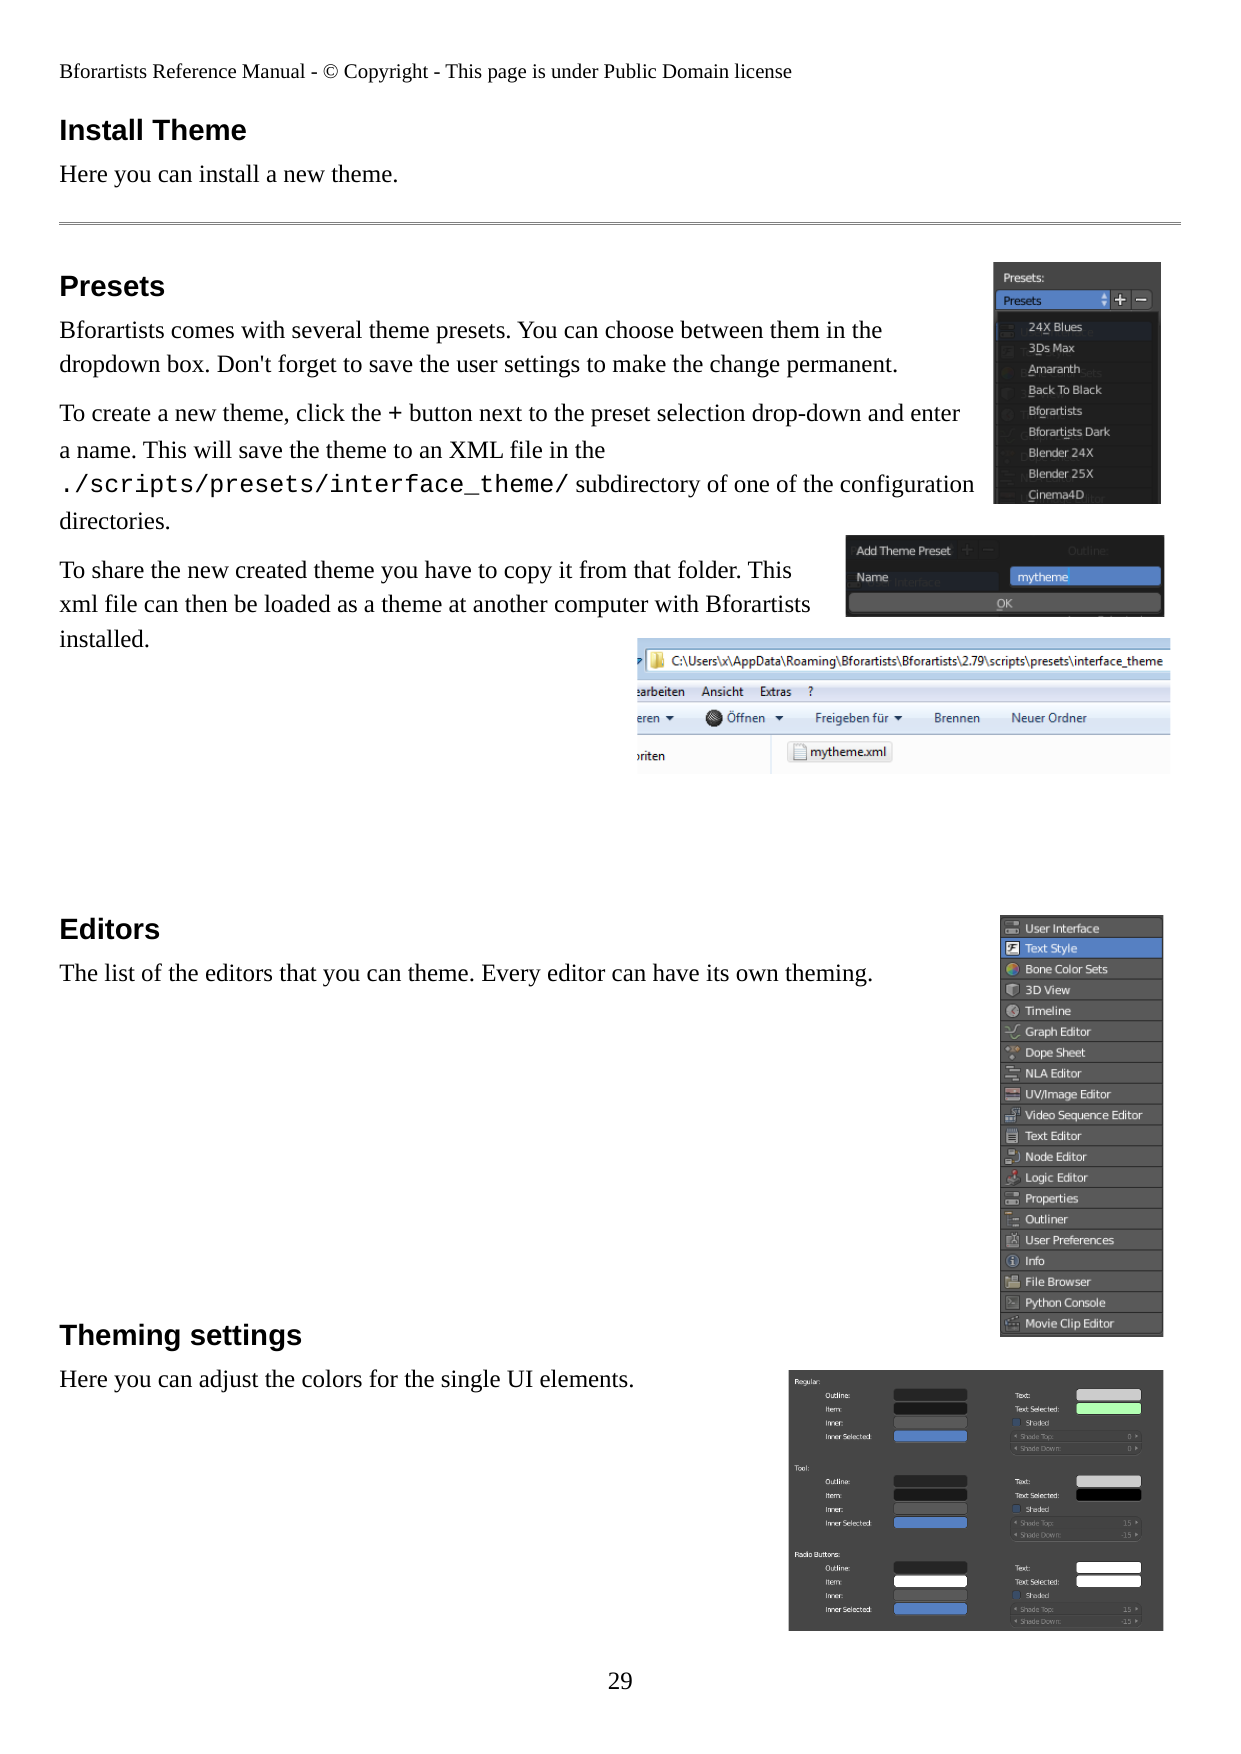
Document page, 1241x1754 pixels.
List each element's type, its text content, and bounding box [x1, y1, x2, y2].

text To create a new theme, click the + button next to the preset selection drop-down and enter a name. This will save the theme to an XML file in the ./scripts/presets/interface_theme/ subdirectory of one of the configuration directories. [59, 398, 1181, 535]
text The list of the editors that you can theme. Every editor can have its own theming. [59, 958, 1000, 987]
text Bforartists comes with several theme presets. You can choose between them in the dropdown box. Don't forget to save the user settings to make the change permanent. [59, 315, 993, 378]
subtitle [1161, 269, 1181, 302]
subtitle Presets [59, 269, 993, 302]
text To share the new created theme you have to copy it from that folder. This xml file can then be loaded as a theme at another computer with Bforartists installed. [59, 555, 1181, 653]
text Here you can adjust the colors for the single UI elements. [59, 1364, 1181, 1393]
picture [1000, 915, 1164, 1337]
picture [993, 262, 1161, 504]
subtitle Install Theme [59, 113, 1181, 146]
subtitle Editors [59, 912, 1181, 946]
subtitle Theming settings [59, 1318, 1181, 1352]
picture [845, 535, 1165, 617]
picture [637, 638, 1171, 774]
picture [788, 1370, 1164, 1631]
text Here you can install a new theme. [59, 159, 1181, 188]
